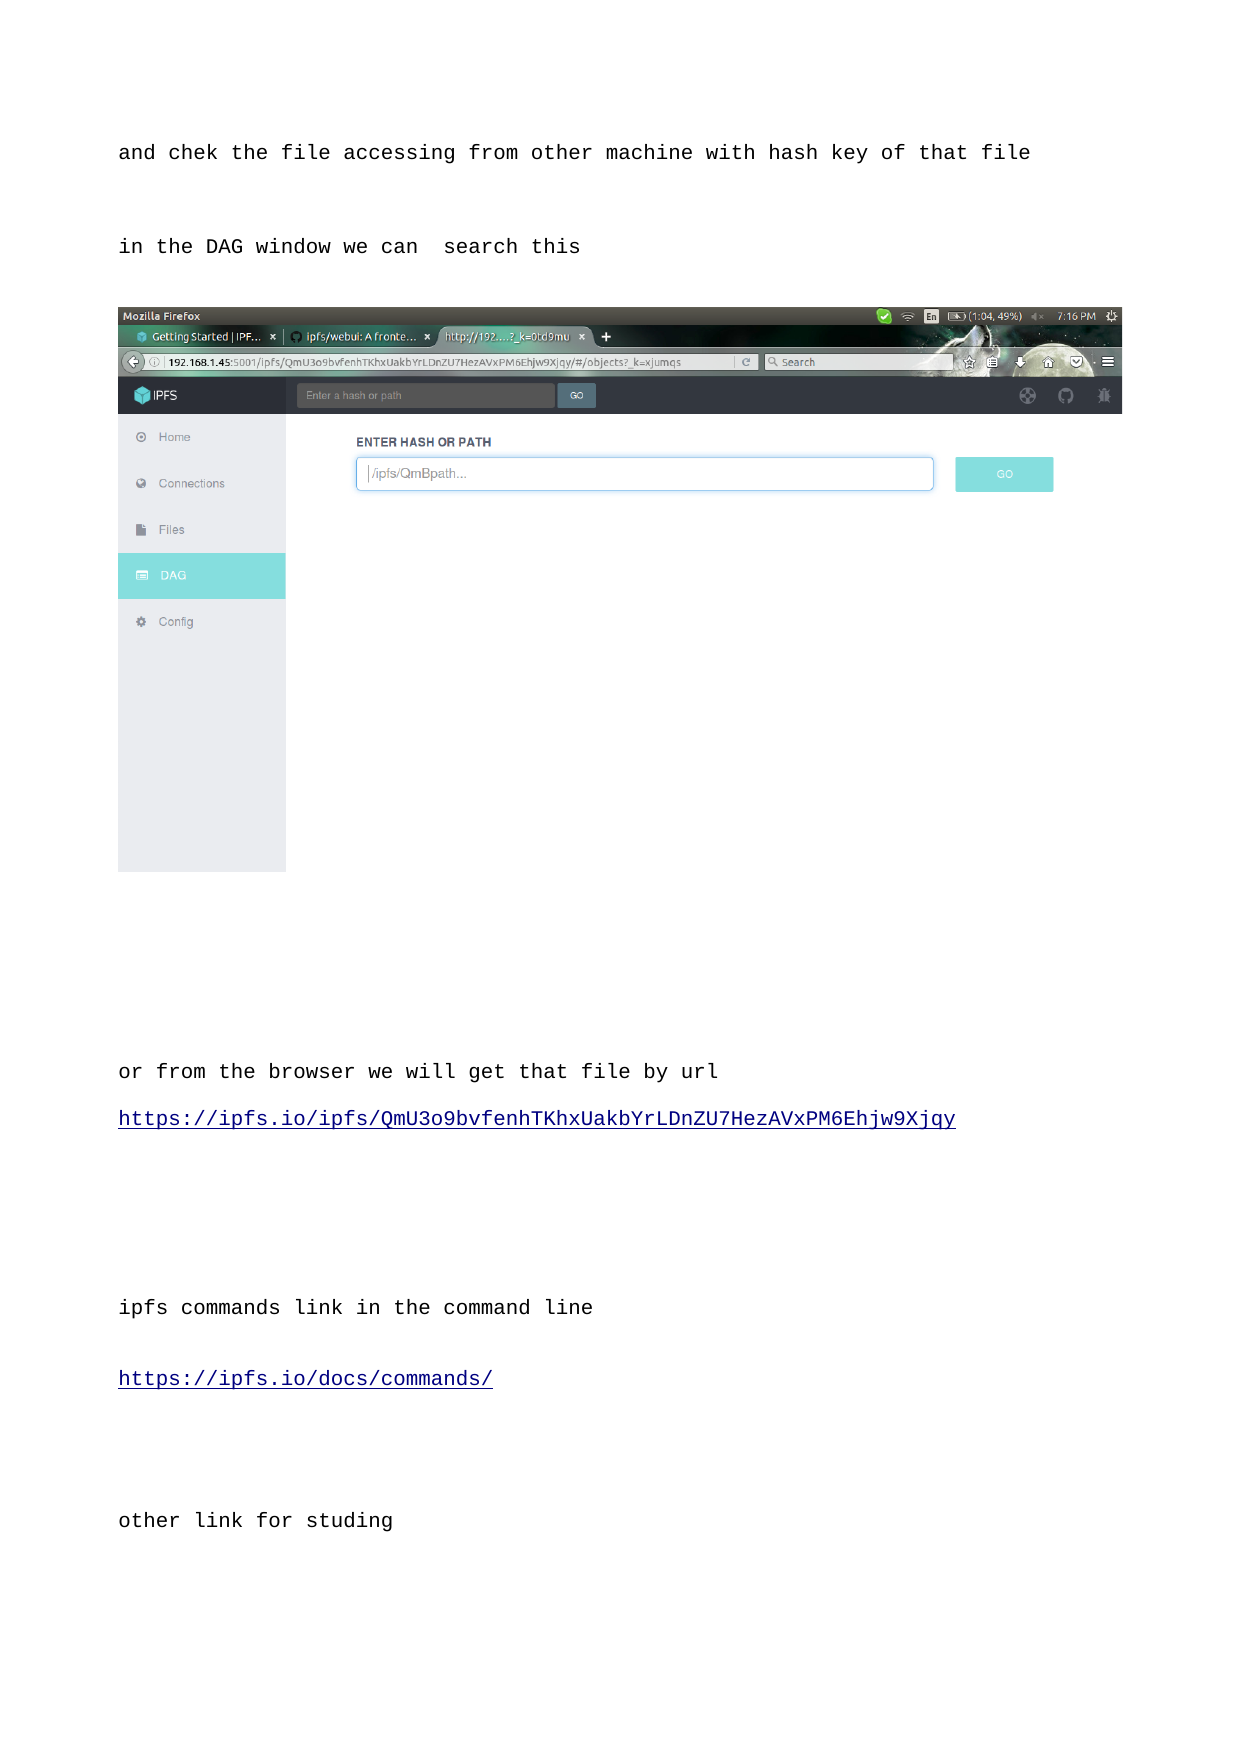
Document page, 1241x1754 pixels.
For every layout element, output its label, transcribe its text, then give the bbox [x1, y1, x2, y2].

text and chek the file accessing from other machine with hash key of that file [118, 142, 1122, 165]
text or from the browser we will get that file by url [118, 1061, 1122, 1084]
text other link for studing [118, 1510, 1122, 1534]
picture [118, 307, 1123, 872]
text https://ipfs.io/ipfs/QmU3o9bvfenhTKhxUakbYrLDnZU7HezAVxPM6Ehjw9Xjqy [118, 1108, 1122, 1132]
text ipfs commands link in the command line [118, 1297, 1122, 1321]
text in the DAG window we can search this [118, 236, 1122, 260]
text https://ipfs.io/docs/commands/ [118, 1368, 1122, 1392]
